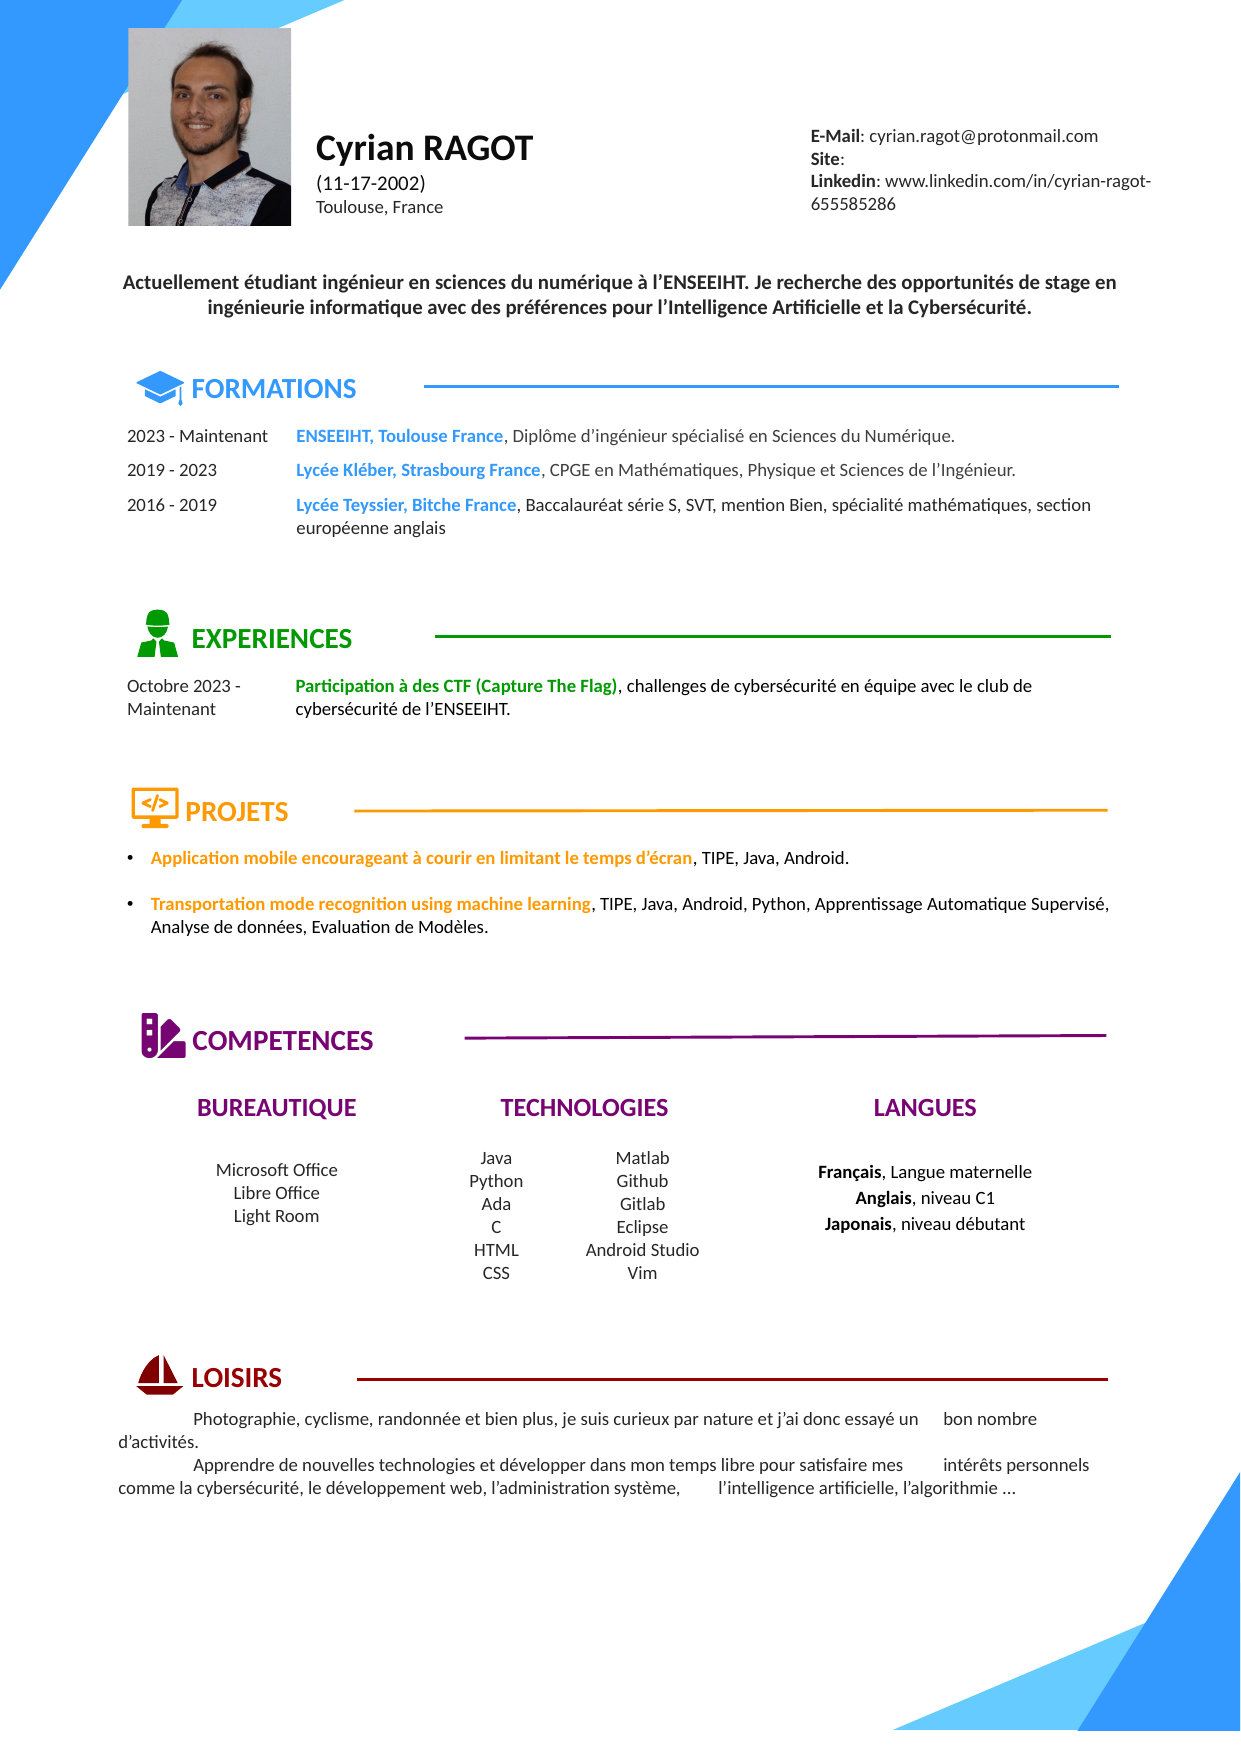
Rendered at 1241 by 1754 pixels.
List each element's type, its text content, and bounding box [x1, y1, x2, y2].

table_cell Matlab Github Gitlab Eclipse Android Studio Vim [557, 1141, 727, 1290]
table_cell Lycée Teyssier, Bitche France, Baccalauréat série S, SVT, mention Bien, spécialité mathématiques, section européenne anglais [290, 487, 1124, 544]
table_header BUREAUTIQUE Microsoft Office Libre Office Light Room [118, 1070, 435, 1290]
subtitle [118, 793, 149, 828]
table_cell 2019 - 2023 [121, 453, 290, 487]
subtitle PROJETS [161, 793, 1122, 828]
table_header LANGUES Français, Langue maternelle Anglais, niveau C1 Japonais, niveau débutant [728, 1070, 1123, 1290]
table_header Participation à des CTF (Capture The Flag), challenges de cybersécurité en équipe avec le club de cybersécurité de l’ENSEEIHT. [290, 669, 1123, 726]
table_cell Java Python Ada C HTML CSS [435, 1141, 557, 1290]
subtitle [135, 793, 175, 815]
text Photographie, cyclisme, randonnée et bien plus, je suis curieux par nature et j’ai donc essayé un bon nombre d’activités. [118, 1407, 1122, 1453]
table_header 2023 - Maintenant [121, 419, 290, 453]
table_header ENSEEIHT, Toulouse France, Diplôme d’ingénieur spécialisé en Sciences du Numérique. [290, 419, 1124, 453]
table_header Application mobile encourageant à courir en limitant le temps d’écran, TIPE, Java, Android. Transportation mode recognition using machine learning, TIPE, Java, Android, Python, Apprentissage Automatique Supervisé, Analyse de données, Evaluation de Modèles. [121, 841, 1124, 944]
text Apprendre de nouvelles technologies et développer dans mon temps libre pour satisfaire mes intérêts personnels comme la cybersécurité, le développement web, l’administration système, l’intelligence artificielle, l’algorithmie ... [118, 1453, 1122, 1499]
subtitle COMPETENCES [186, 1022, 1122, 1058]
subtitle LOISIRS [191, 1359, 1122, 1395]
subtitle EXPERIENCES [191, 620, 1122, 656]
subtitle [118, 1022, 141, 1058]
table_cell Lycée Kléber, Strasbourg France, CPGE en Mathématiques, Physique et Sciences de l’Ingénieur. [290, 453, 1124, 487]
subtitle FORMATIONS [191, 370, 1122, 406]
table_cell 2016 - 2019 [121, 487, 290, 544]
table_header TECHNOLOGIES [435, 1070, 727, 1141]
picture [141, 1013, 186, 1058]
picture [153, 28, 249, 226]
table_header Octobre 2023 - Maintenant [121, 669, 290, 726]
